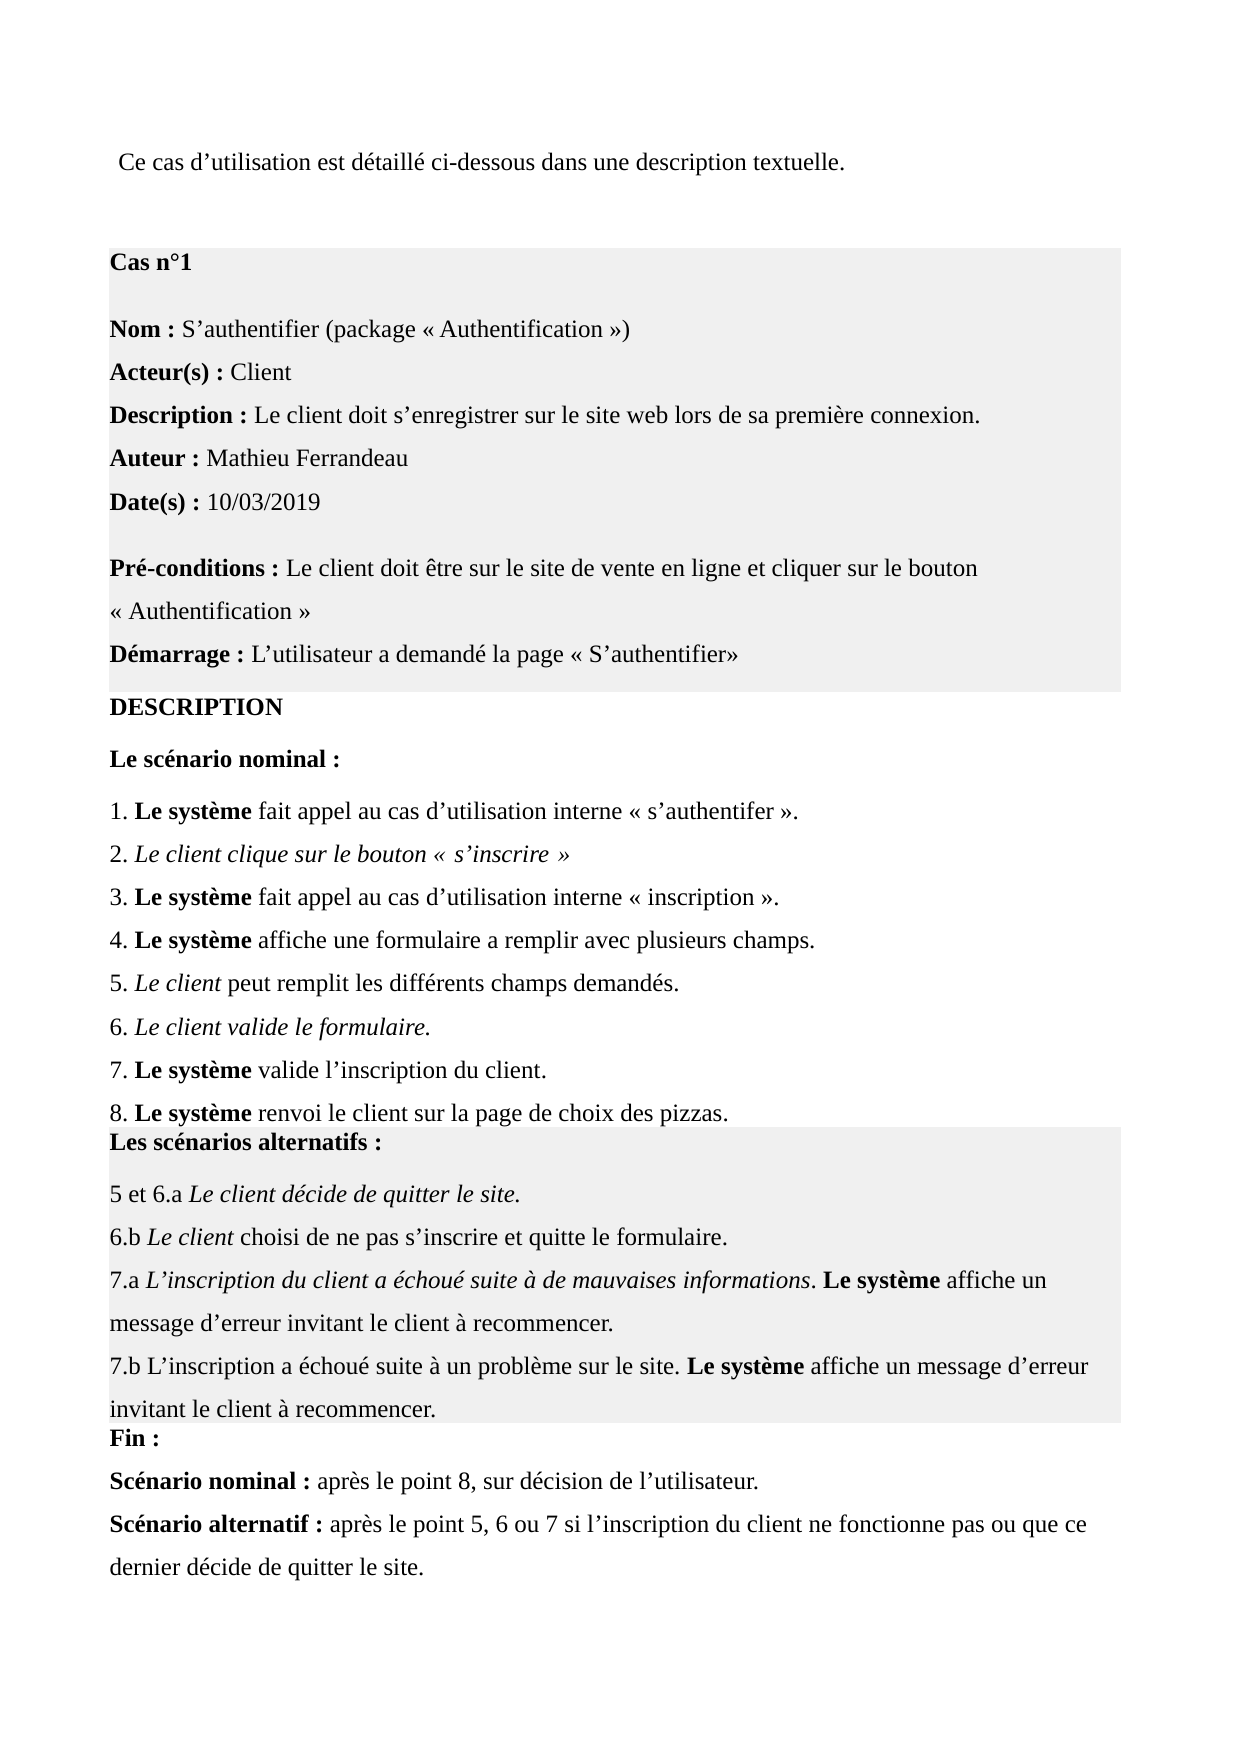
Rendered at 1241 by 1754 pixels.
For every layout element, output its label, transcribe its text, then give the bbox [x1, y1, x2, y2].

table_cell Les scénarios alternatifs : 5 et 6.a Le client décide de quitter le site. 6.b Le client choisi de ne pas s’inscrire et quitte le formulaire. 7.a L’inscription du client a échoué suite à de mauvaises informations. Le système affiche un message d’erreur invitant le client à recommencer. 7.b L’inscription a échoué suite à un problème sur le site. Le système affiche un message d’erreur invitant le client à recommencer. [109, 1127, 1121, 1423]
table_cell Fin : Scénario nominal : après le point 8, sur décision de l’utilisateur. Scénario alternatif : après le point 5, 6 ou 7 si l’inscription du client ne fonctionne pas ou que ce dernier décide de quitter le site. [109, 1423, 1121, 1624]
text Ce cas d’utilisation est détaillé ci-dessous dans une description textuelle. [118, 147, 1122, 176]
table_header Cas n°1 Nom : S’authentifier (package « Authentification ») Acteur(s) : Client Description : Le client doit s’enregistrer sur le site web lors de sa première connexion. Auteur : Mathieu Ferrandeau Date(s) : 10/03/2019 Pré-conditions : Le client doit être sur le site de vente en ligne et cliquer sur le bouton « Authentification » Démarrage : L’utilisateur a demandé la page « S’authentifier» [109, 248, 1121, 692]
table_cell DESCRIPTION Le scénario nominal : 1. Le système fait appel au cas d’utilisation interne « s’authentifer ». 2. Le client clique sur le bouton « s’inscrire » 3. Le système fait appel au cas d’utilisation interne « inscription ». 4. Le système affiche une formulaire a remplir avec plusieurs champs. 5. Le client peut remplit les différents champs demandés. 6. Le client valide le formulaire. 7. Le système valide l’inscription du client. 8. Le système renvoi le client sur la page de choix des pizzas. [109, 692, 1121, 1127]
